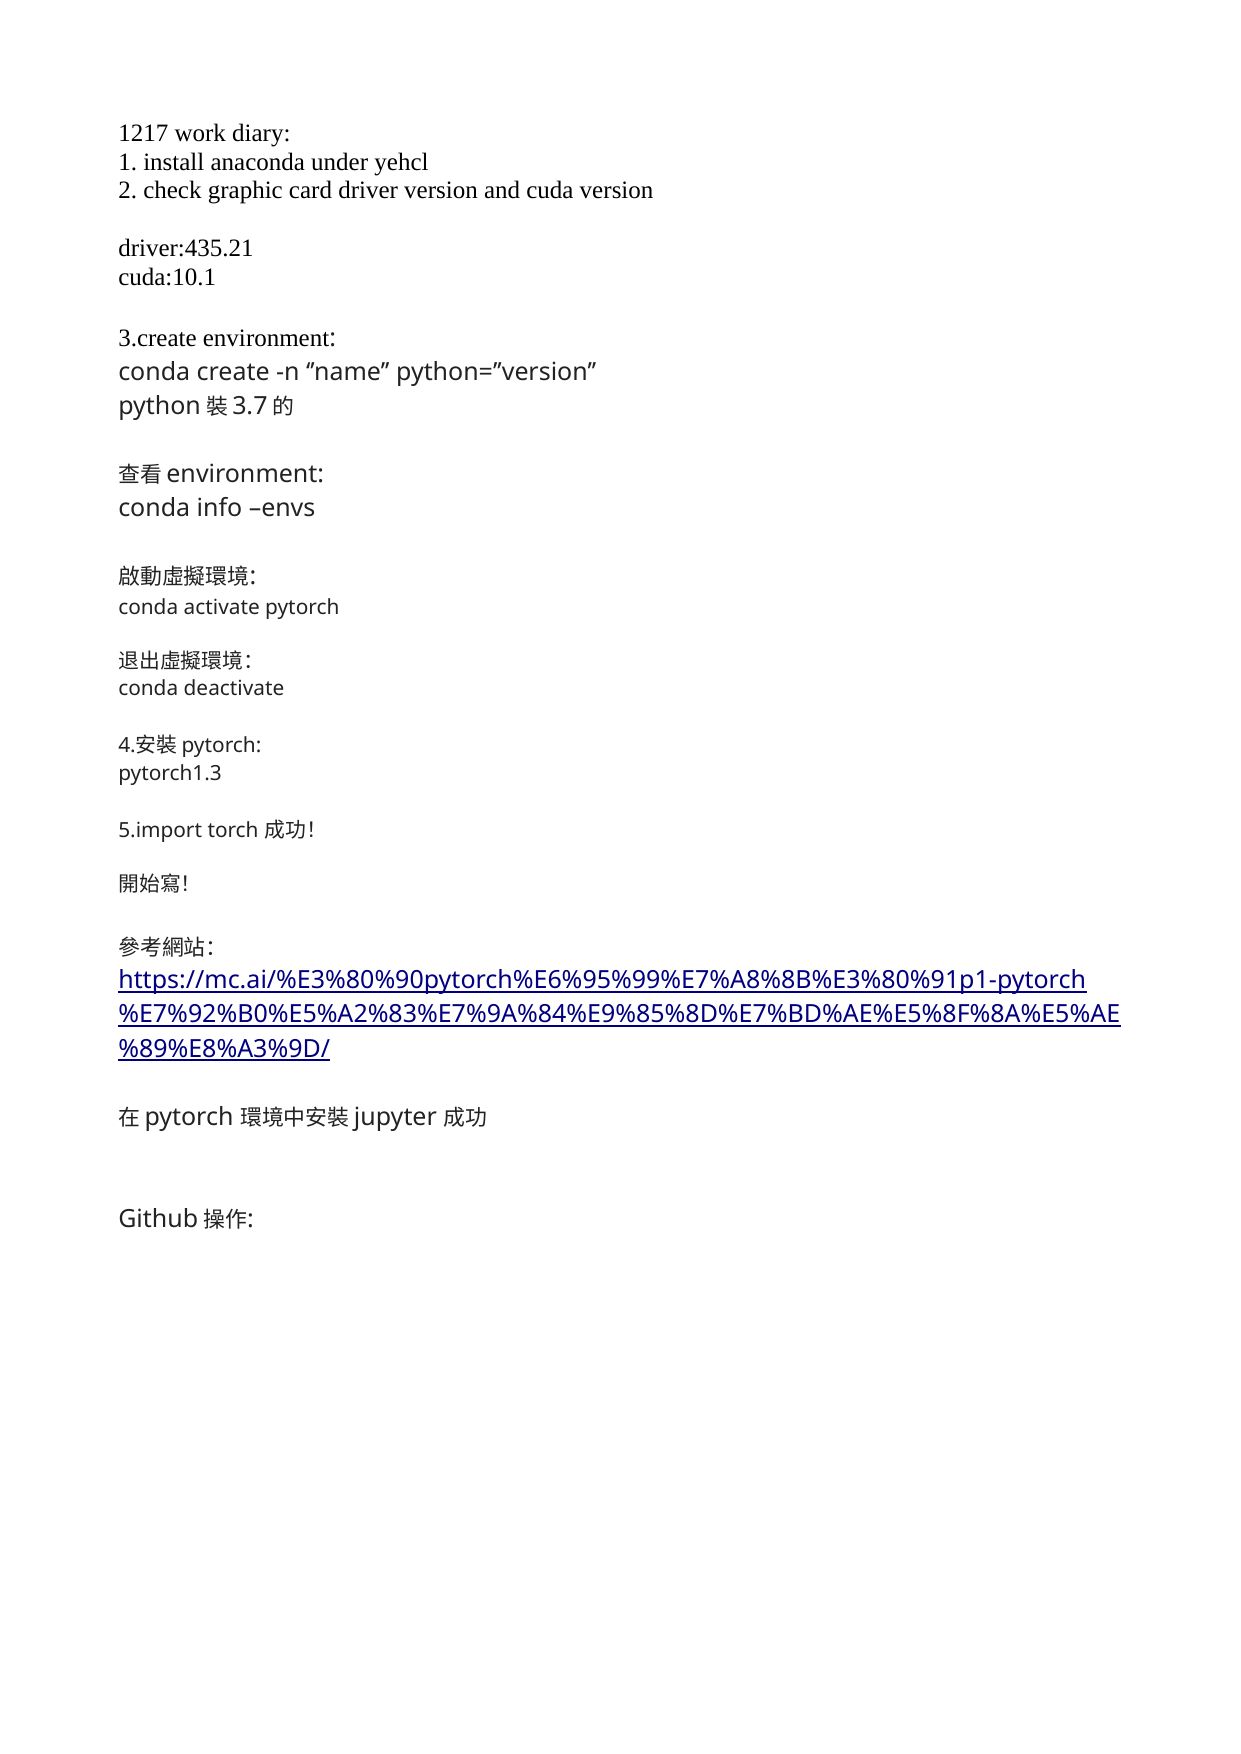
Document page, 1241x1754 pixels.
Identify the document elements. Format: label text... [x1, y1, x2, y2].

text Github操作: [118, 1201, 1122, 1234]
text pytorch1.3 [118, 758, 1122, 787]
text https://mc.ai/%E3%80%90pytorch%E6%95%99%E7%A8%8B%E3%80%91p1-pytorch%E7%92%B0%E5%A2%83%E7%9A%84%E9%85%8D%E7%BD%AE%E5%8F%8A%E5%AE%89%E8%A3%9D/ [118, 962, 1122, 1064]
text 查看environment: [118, 456, 1122, 490]
text conda activate pytorch [118, 592, 1122, 620]
text 4.安裝pytorch: [118, 730, 1122, 758]
text conda create -n ‘’name’’ python=’’version’’ [118, 353, 1122, 387]
text python裝3.7的 [118, 387, 1122, 422]
text cuda:10.1 [118, 262, 1122, 291]
text 退出虛擬環境： [118, 649, 1122, 673]
text 1217 work diary: [118, 118, 1122, 147]
text driver:435.21 [118, 233, 1122, 262]
text 3.create environment: [118, 319, 1122, 353]
text 在pytorch 環境中安裝jupyter 成功 [118, 1098, 1122, 1132]
text conda deactivate [118, 673, 1122, 701]
text 2. check graphic card driver version and cuda version [118, 176, 1122, 204]
text 開始寫！ [118, 872, 1122, 896]
text 參考網站： [118, 930, 1122, 962]
text 啟動虛擬環境: [118, 558, 1122, 592]
text conda info –envs [118, 490, 1122, 524]
text 5.import torch 成功！ [118, 815, 1122, 844]
text 1. install anaconda under yehcl [118, 147, 1122, 176]
